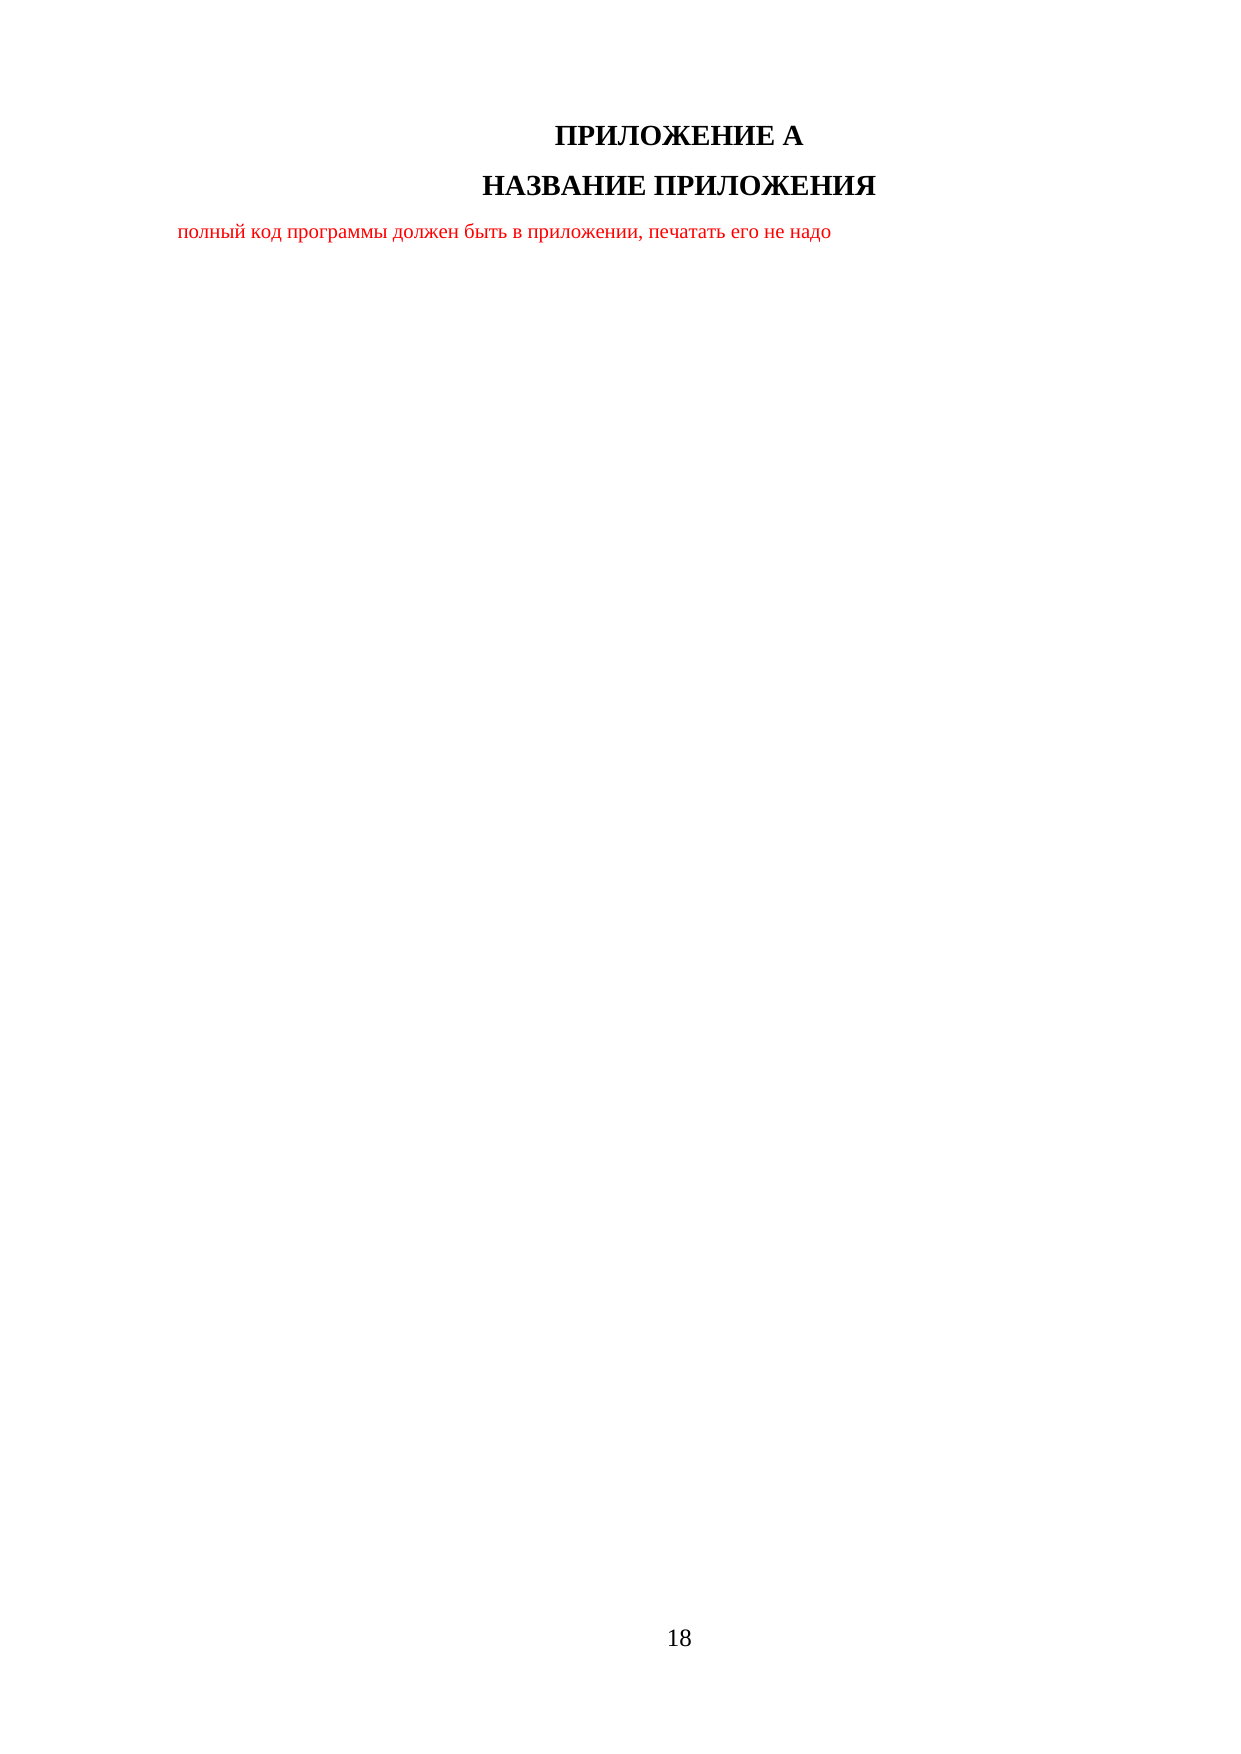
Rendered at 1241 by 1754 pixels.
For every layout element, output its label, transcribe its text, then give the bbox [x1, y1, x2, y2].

text приложение А [177, 118, 1181, 152]
text Название приложения [177, 168, 1181, 202]
text полный код программы должен быть в приложении, печатать его не надо [177, 219, 1181, 243]
